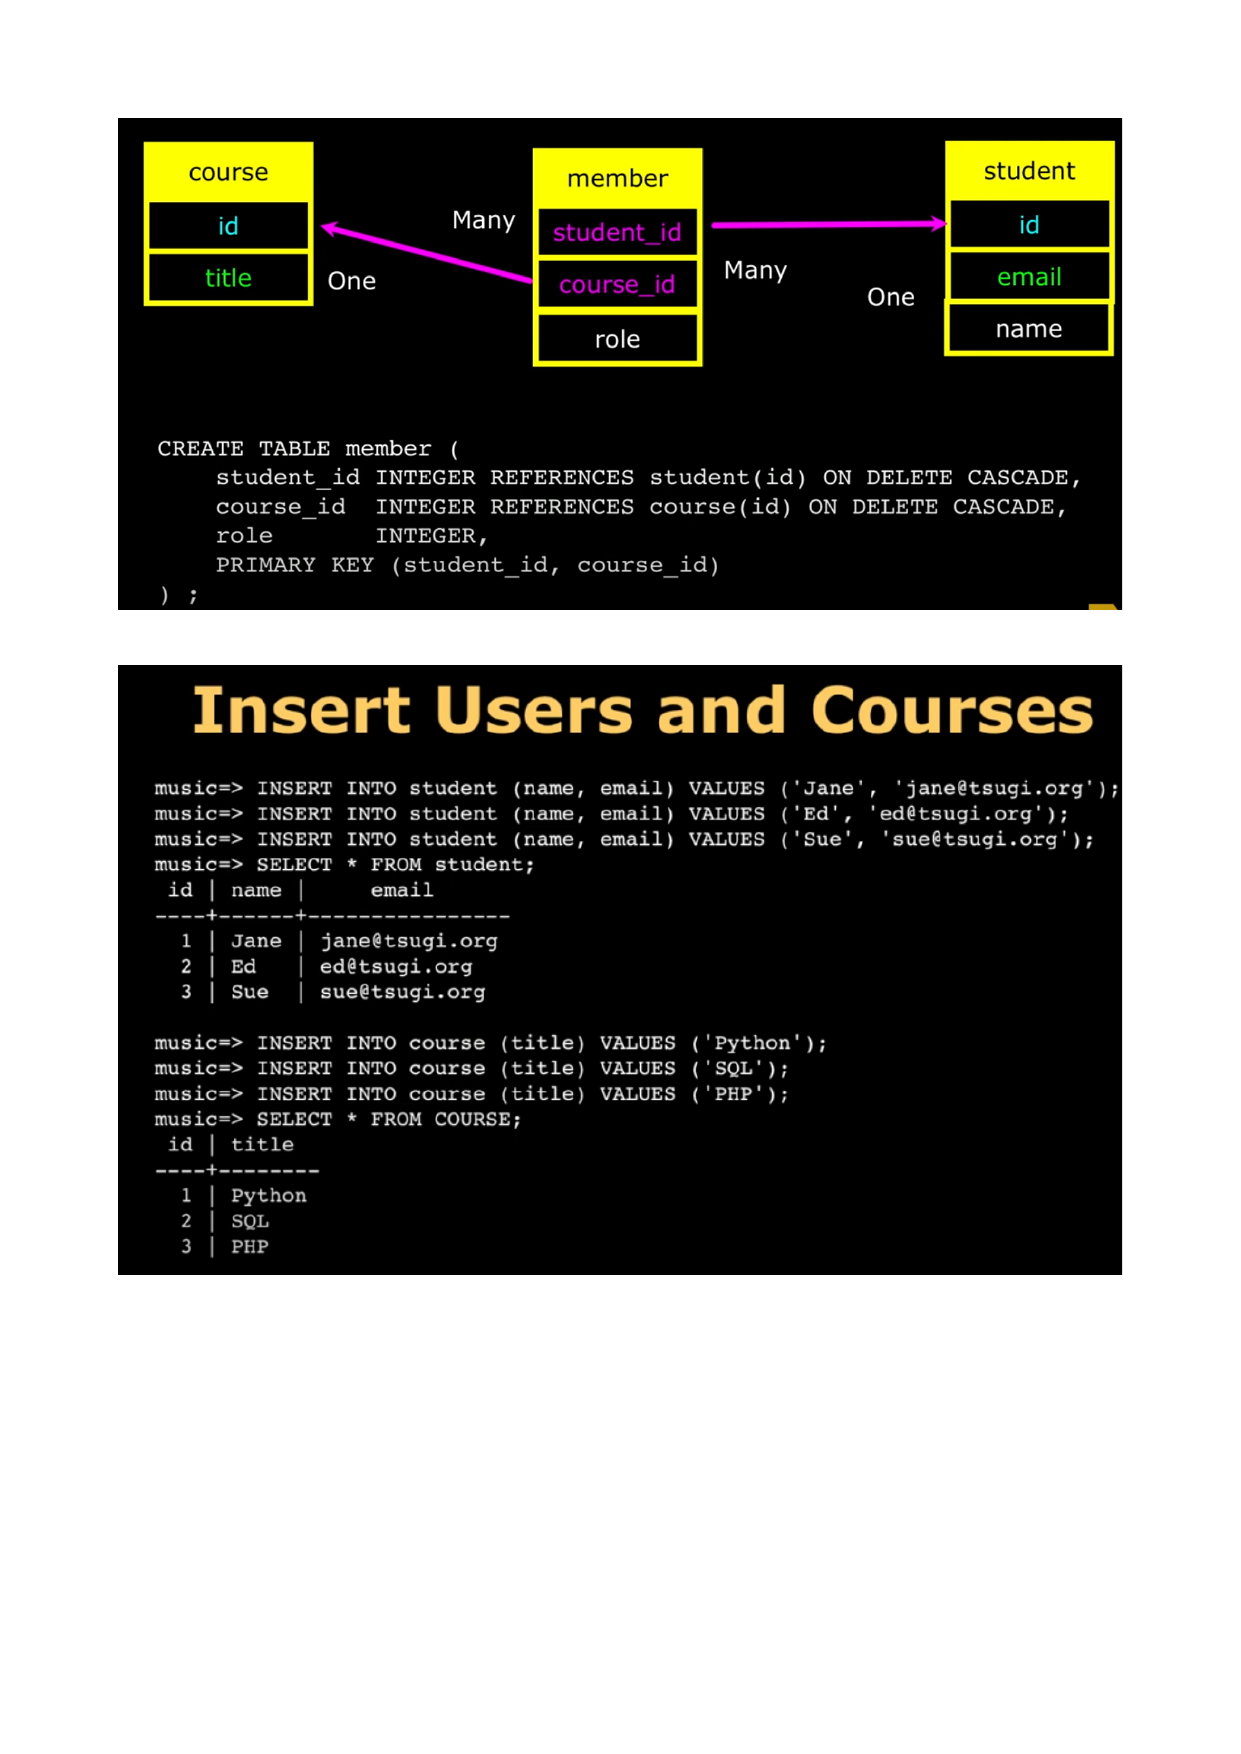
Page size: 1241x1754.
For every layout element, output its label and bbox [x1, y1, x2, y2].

picture [118, 118, 1123, 610]
picture [118, 665, 1123, 1275]
